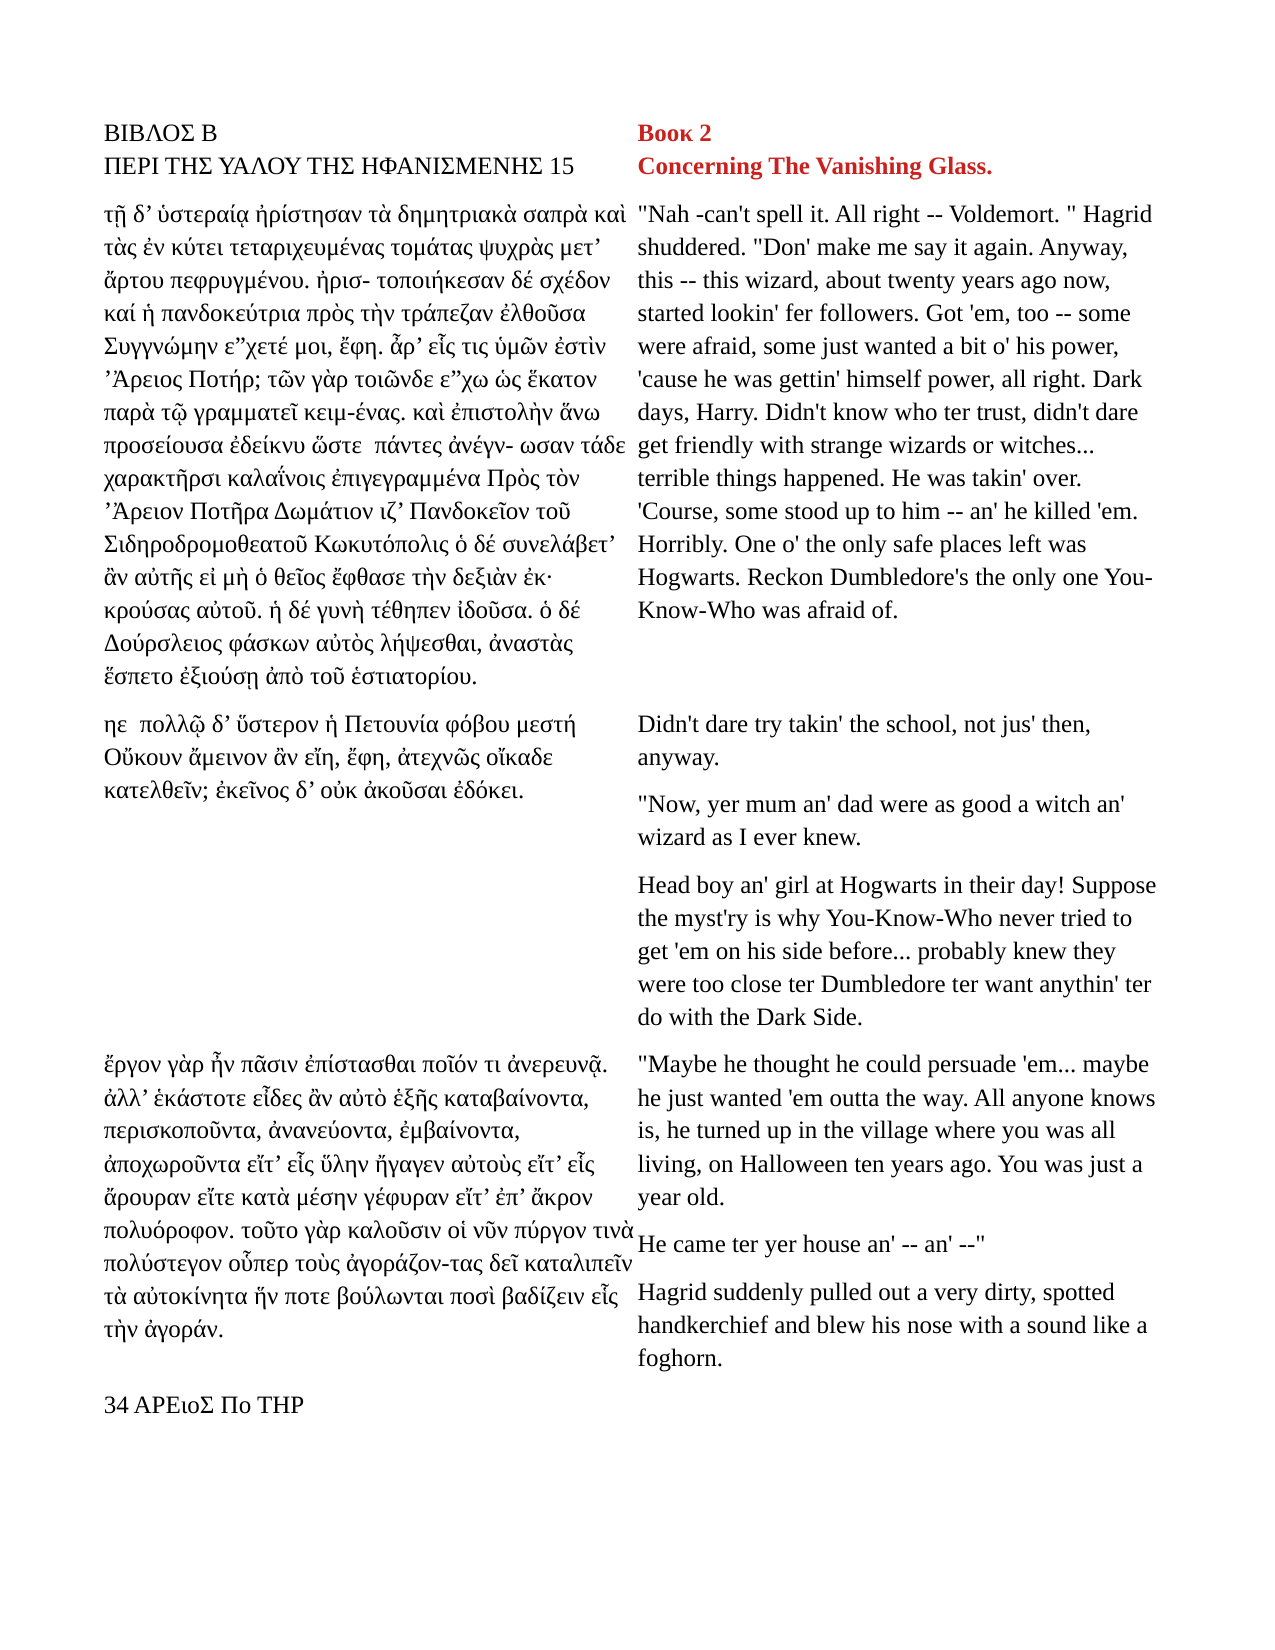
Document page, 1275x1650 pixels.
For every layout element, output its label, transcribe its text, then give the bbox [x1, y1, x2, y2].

table_cell τῇ δ’ ὑστεραίᾳ ἠρίστησαν τὰ δημητριακὰ σαπρὰ καὶ τὰς ἐν κύτει τεταριχευμένας τομάτας ψυχρὰς μετ’ ἄρτου πεφρυγμένου. ἠρισ- τοποιήκεσαν δέ σχέδον καί ἡ πανδοκεύτρια πρὸς τὴν τράπεζαν ἐλθοῦσα Συγγνώμην ε”χετέ μοι, ἔφη. ἆρ’ εἷς τις ὑμῶν ἐστὶν ’Ἀρειος Ποτήρ; τῶν γὰρ τοιῶνδε ε”χω ὡς ἕκατον παρὰ τῷ γραμματεῖ κειμ-ένας. καὶ ἐπιστολὴν ἅνω προσείουσα ἐδείκνυ ὥστε πάντες ἀνέγν- ωσαν τάδε χαρακτῆρσι καλαΐνοις ἐπιγεγραμμένα Πρὸς τὸν ’Ἀρειον Ποτῆρα Δωμάτιον ιζ’ Πανδοκεῖον τοῦ Σιδηροδρομοθεατοῦ Κωκυτόπολις ὁ δέ συνελάβετ’ ἂν αὐτῆς εἰ μὴ ὁ θεῖος ἔφθασε τὴν δεξιὰν ἐκ· κρούσας αὐτοῦ. ἡ δέ γυνὴ τέθηπεν ἰδοῦσα. ὁ δέ Δούρσλειος φάσκων αὐτὸς λήψεσθαι, ἀναστὰς ἕσπετο ἐξιούσῃ ἀπὸ τοῦ ἑστιατορίου. [104, 199, 637, 709]
table_header ΒΙΒΛΟΣ Β ΠΕΡΙ ΤΗΣ ΥΑΛΟΥ ΤΗΣ ΗΦΑΝΙΣΜΕΝΗΣ 15 [104, 118, 637, 199]
table_cell ἔργον γὰρ ἦν πᾶσιν ἐπίστασθαι ποῖόν τι ἀνερευνᾷ. ἀλλ’ ἑκάστοτε εἶδες ἂν αὐτὸ ἑξῆς καταβαίνοντα, περισκοποῦντα, ἀνανεύοντα, ἐμβαίνοντα, ἀποχωροῦντα εἴτ’ εἷς ὕλην ἤγαγεν αὐτοὺς εἴτ’ εἷς ἄρουραν εἴτε κατὰ μέσην γέφυραν εἴτ’ ἐπ’ ἄκρον πολυόροφον. τοῦτο γὰρ καλοῦσιν οἱ νῦν πύργον τινὰ πολύστεγον οὗπερ τοὺς ἀγοράζον-τας δεῖ καταλιπεῖν τὰ αὐτοκίνητα ἥν ποτε βούλωνται ποσὶ βαδίζειν εἷς τὴν ἀγοράν. [104, 1050, 637, 1391]
table_cell [638, 1391, 1157, 1438]
table_cell "Nah -can't spell it. All right -- Voldemort. " Hagrid shuddered. "Don' make me say it again. Anyway, this -- this wizard, about twenty years ago now, started lookin' fer followers. Got 'em, too -- some were afraid, some just wanted a bit o' his power, 'cause he was gettin' himself power, all right. Dark days, Harry. Didn't know who ter trust, didn't dare get friendly with strange wizards or witches... terrible things happened. He was takin' over. 'Course, some stood up to him -- an' he killed 'em. Horribly. One o' the only safe places left was Hogwarts. Reckon Dumbledore's the only one You-Know-Who was afraid of. [638, 199, 1157, 709]
table_cell "Maybe he thought he could persuade 'em... maybe he just wanted 'em outta the way. All anyone knows is, he turned up in the village where you was all living, on Halloween ten years ago. You was just a year old. He came ter yer house an' -- an' --" Hagrid suddenly pulled out a very dirty, spotted handkerchief and blew his nose with a sound like a foghorn. [638, 1050, 1157, 1391]
table_cell Didn't dare try takin' the school, not jus' then, anyway. "Now, yer mum an' dad were as good a witch an' wizard as I ever knew. Head boy an' girl at Hogwarts in their day! Suppose the myst'ry is why You-Know-Who never tried to get 'em on his side before... probably knew they were too close ter Dumbledore ter want anythin' ter do with the Dark Side. [638, 709, 1157, 1049]
table_cell 34 ΑΡΕιοΣ Πο ΤΗΡ [104, 1391, 637, 1438]
table_cell ηε πολλῷ δ’ ὕστερον ἡ Πετουνία φόβου μεστή Οὔκουν ἄμεινον ἂν εἴη, ἔφη, ἀτεχνῶς οἴκαδε κατελθεῖν; ἐκεῖνος δ’ οὐκ ἀκοῦσαι ἐδόκει. [104, 709, 637, 1049]
table_header Βοοκ 2 Concerning The Vanishing Glass. [638, 118, 1157, 199]
